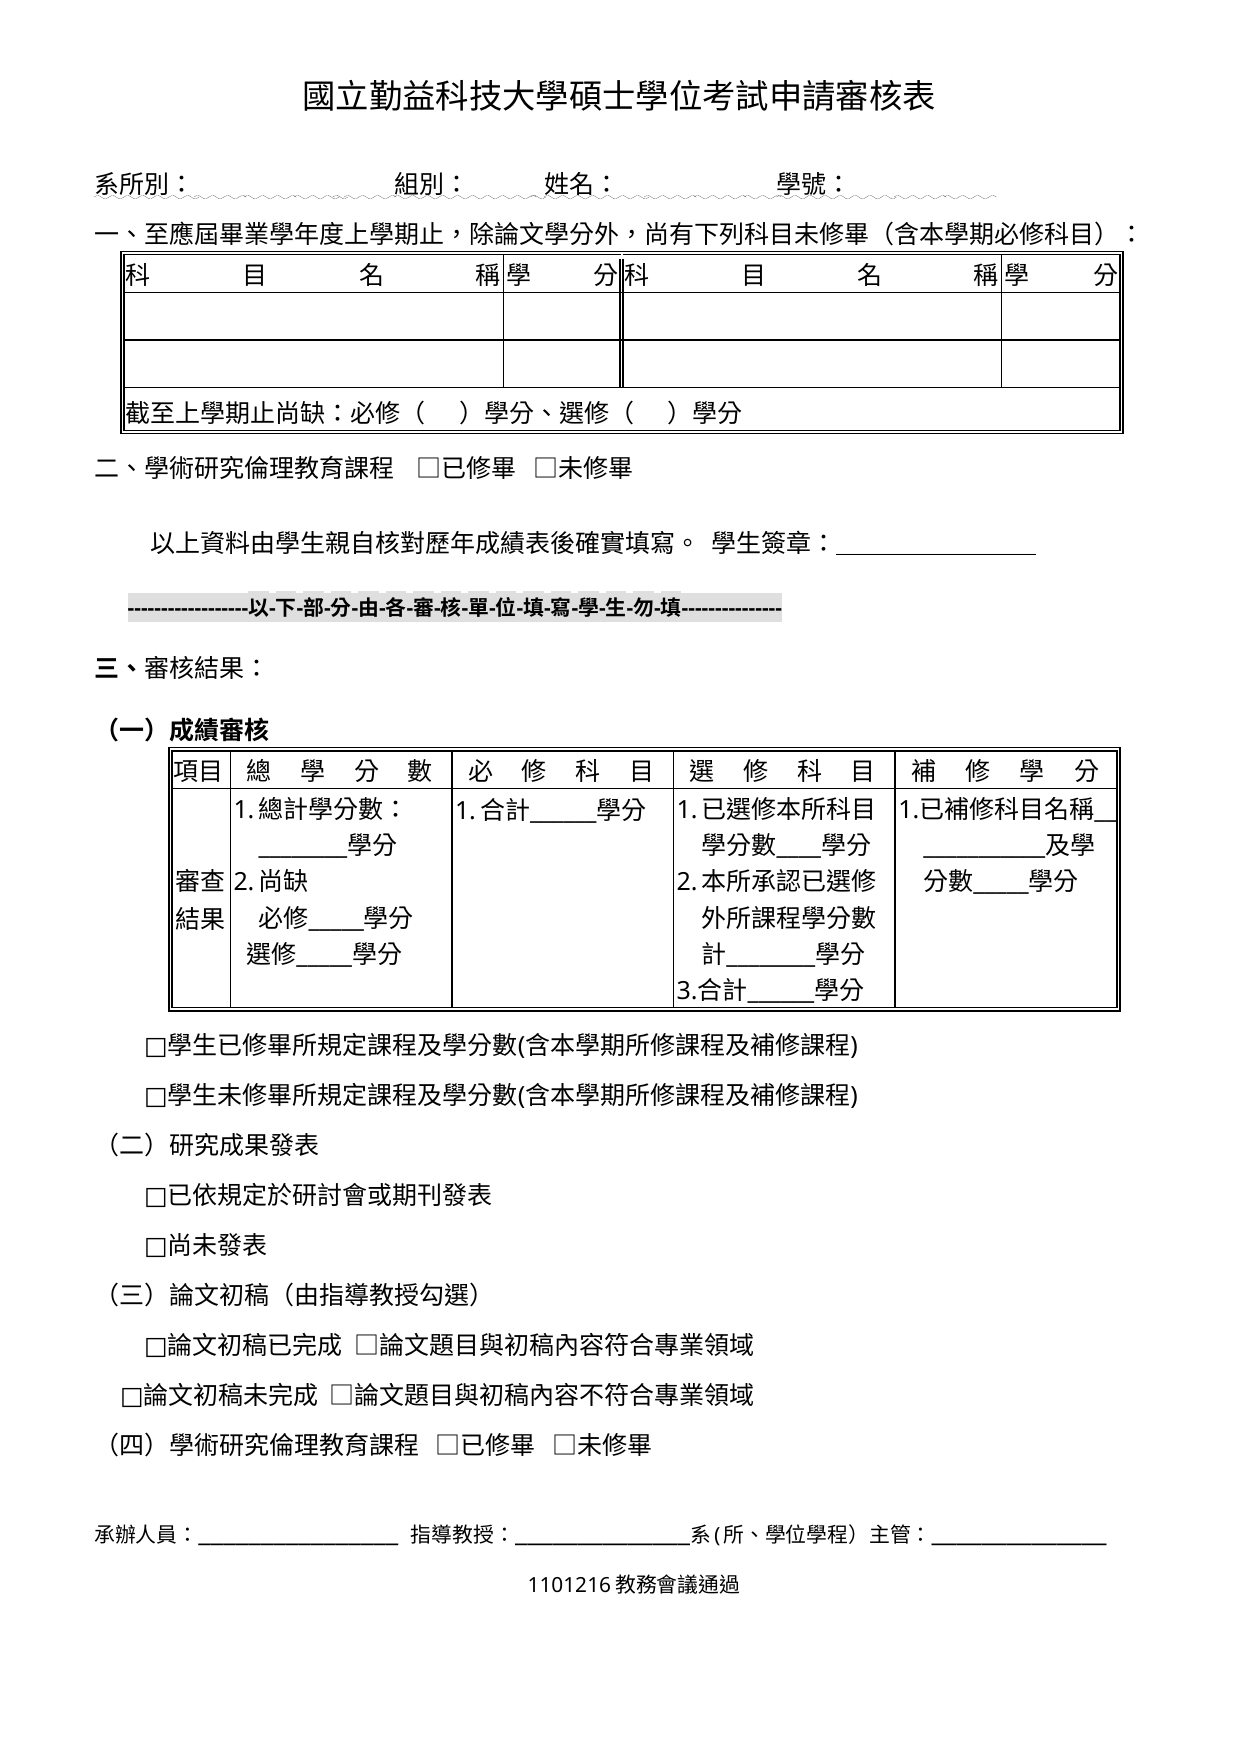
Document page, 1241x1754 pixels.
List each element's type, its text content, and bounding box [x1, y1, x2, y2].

text □尚未發表 [144, 1224, 1144, 1261]
table_header 選修科目 [674, 752, 894, 788]
text □學生未修畢所規定課程及學分數(含本學期所修課程及補修課程) [144, 1074, 1144, 1111]
text □論文初稿未完成 □論文題目與初稿內容不符合專業領域 [94, 1374, 1144, 1411]
table_cell [504, 293, 619, 339]
text （二）研究成果發表 [94, 1124, 1144, 1161]
text 1101216教務會議通過 [106, 1561, 1144, 1599]
text □已依規定於研討會或期刊發表 [144, 1174, 1144, 1211]
text ------------------以-下-部-分-由-各-審-核-單-位-填-寫-學-生-勿-填--------------- [94, 584, 1144, 622]
text （三）論文初稿（由指導教授勾選） [94, 1274, 1144, 1311]
text □論文初稿已完成 □論文題目與初稿內容符合專業領域 [144, 1324, 1144, 1361]
table_header 科目名稱 [125, 255, 503, 292]
table_cell [1002, 341, 1119, 386]
table_cell [125, 293, 503, 339]
table_header 必修科目 [453, 752, 673, 788]
text 國立勤益科技大學碩士學位考試申請審核表 [94, 69, 1144, 118]
text 三、審核結果： [94, 647, 1144, 684]
table_header 總學分數 [231, 752, 451, 788]
table_cell 已選修本所科目學分數____學分 本所承認已選修外所課程學分數計________學分 3.合計______學分 [674, 789, 894, 1007]
table_header 科目名稱 [622, 255, 1001, 292]
table_header 項目 [173, 752, 230, 788]
table_header 學分 [1002, 255, 1119, 292]
table_cell 合計______學分 [453, 789, 673, 1007]
table_cell [624, 341, 1001, 386]
text 以上資料由學生親自核對歷年成績表後確實填寫。 學生簽章：＿＿＿＿＿＿＿＿ [150, 522, 1144, 559]
text 二、學術研究倫理教育課程 □已修畢 □未修畢 [94, 447, 1144, 484]
table_cell [624, 293, 1001, 339]
text 系所別： 組別： 姓名： 學號： [94, 163, 1144, 201]
table_header 學分 [504, 252, 622, 292]
table_cell 審查 結果 [173, 789, 230, 1007]
table_cell [125, 341, 503, 386]
text （四）學術研究倫理教育課程 □已修畢 □未修畢 [94, 1424, 1144, 1461]
text （一）成績審核 [94, 709, 1144, 747]
text 一、至應屆畢業學年度上學期止，除論文學分外，尚有下列科目未修畢（含本學期必修科目）： [94, 213, 1144, 251]
text □學生已修畢所規定課程及學分數(含本學期所修課程及補修課程) [144, 1024, 1144, 1061]
table_cell 截至上學期止尚缺：必修（ ）學分、選修（ ）學分 [125, 388, 1119, 429]
table_cell [1002, 293, 1119, 339]
table_cell 1.已補修科目名稱_____________及學分數_____學分 [896, 789, 1116, 1007]
table_header 補修學分 [896, 752, 1116, 788]
table_cell [504, 341, 619, 386]
text 承辦人員：________________ 指導教授：______________系(所、學位學程）主管：______________ [94, 1511, 1144, 1549]
table_cell 總計學分數： ________學分 尚缺 必修_____學分 選修_____學分 [231, 789, 451, 1007]
